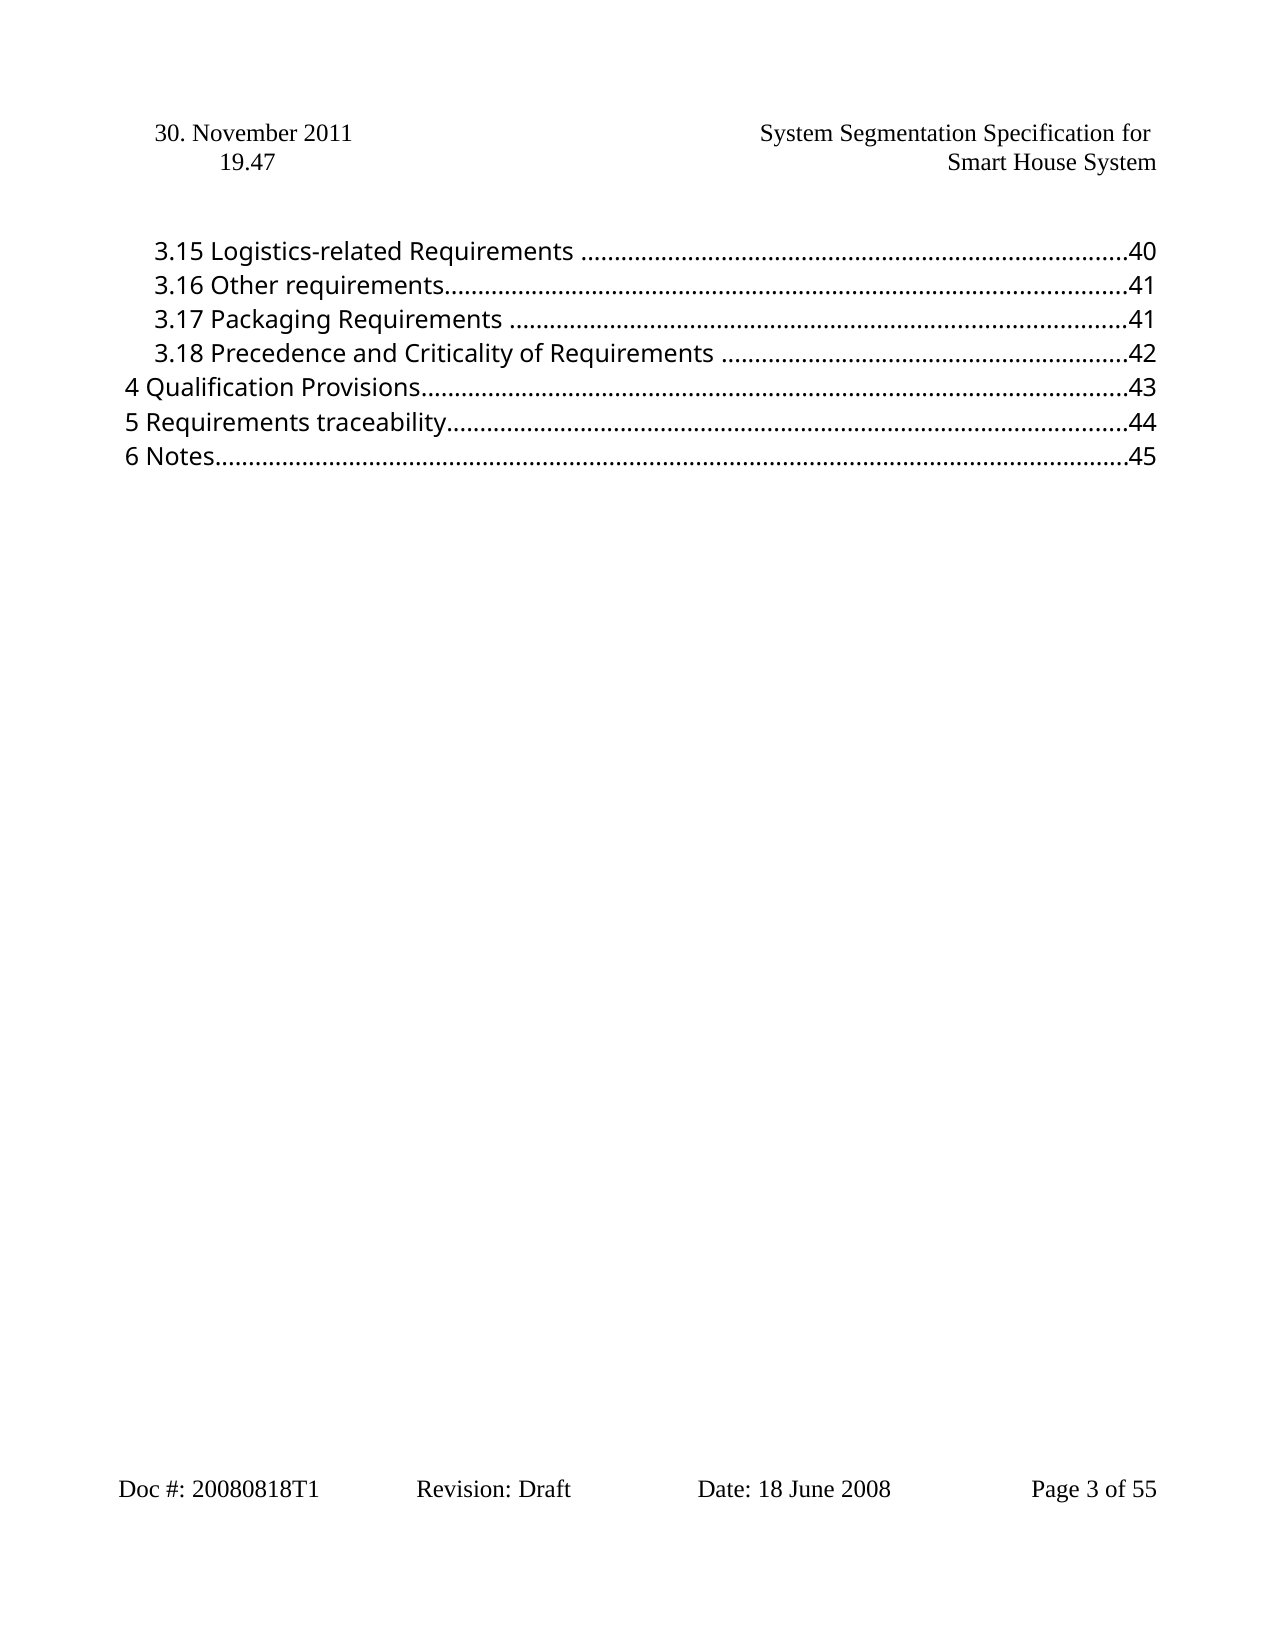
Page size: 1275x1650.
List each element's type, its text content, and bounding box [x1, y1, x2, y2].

text 3.16 Other requirements 41 [148, 268, 1157, 302]
text 4 Qualification Provisions 43 [118, 370, 1157, 404]
text 3.15 Logistics-related Requirements 40 [148, 234, 1157, 268]
text 3.17 Packaging Requirements 41 [148, 302, 1157, 336]
text 6 Notes 45 [118, 438, 1157, 472]
text 3.18 Precedence and Criticality of Requirements 42 [148, 336, 1157, 370]
text 5 Requirements traceability 44 [118, 404, 1157, 438]
